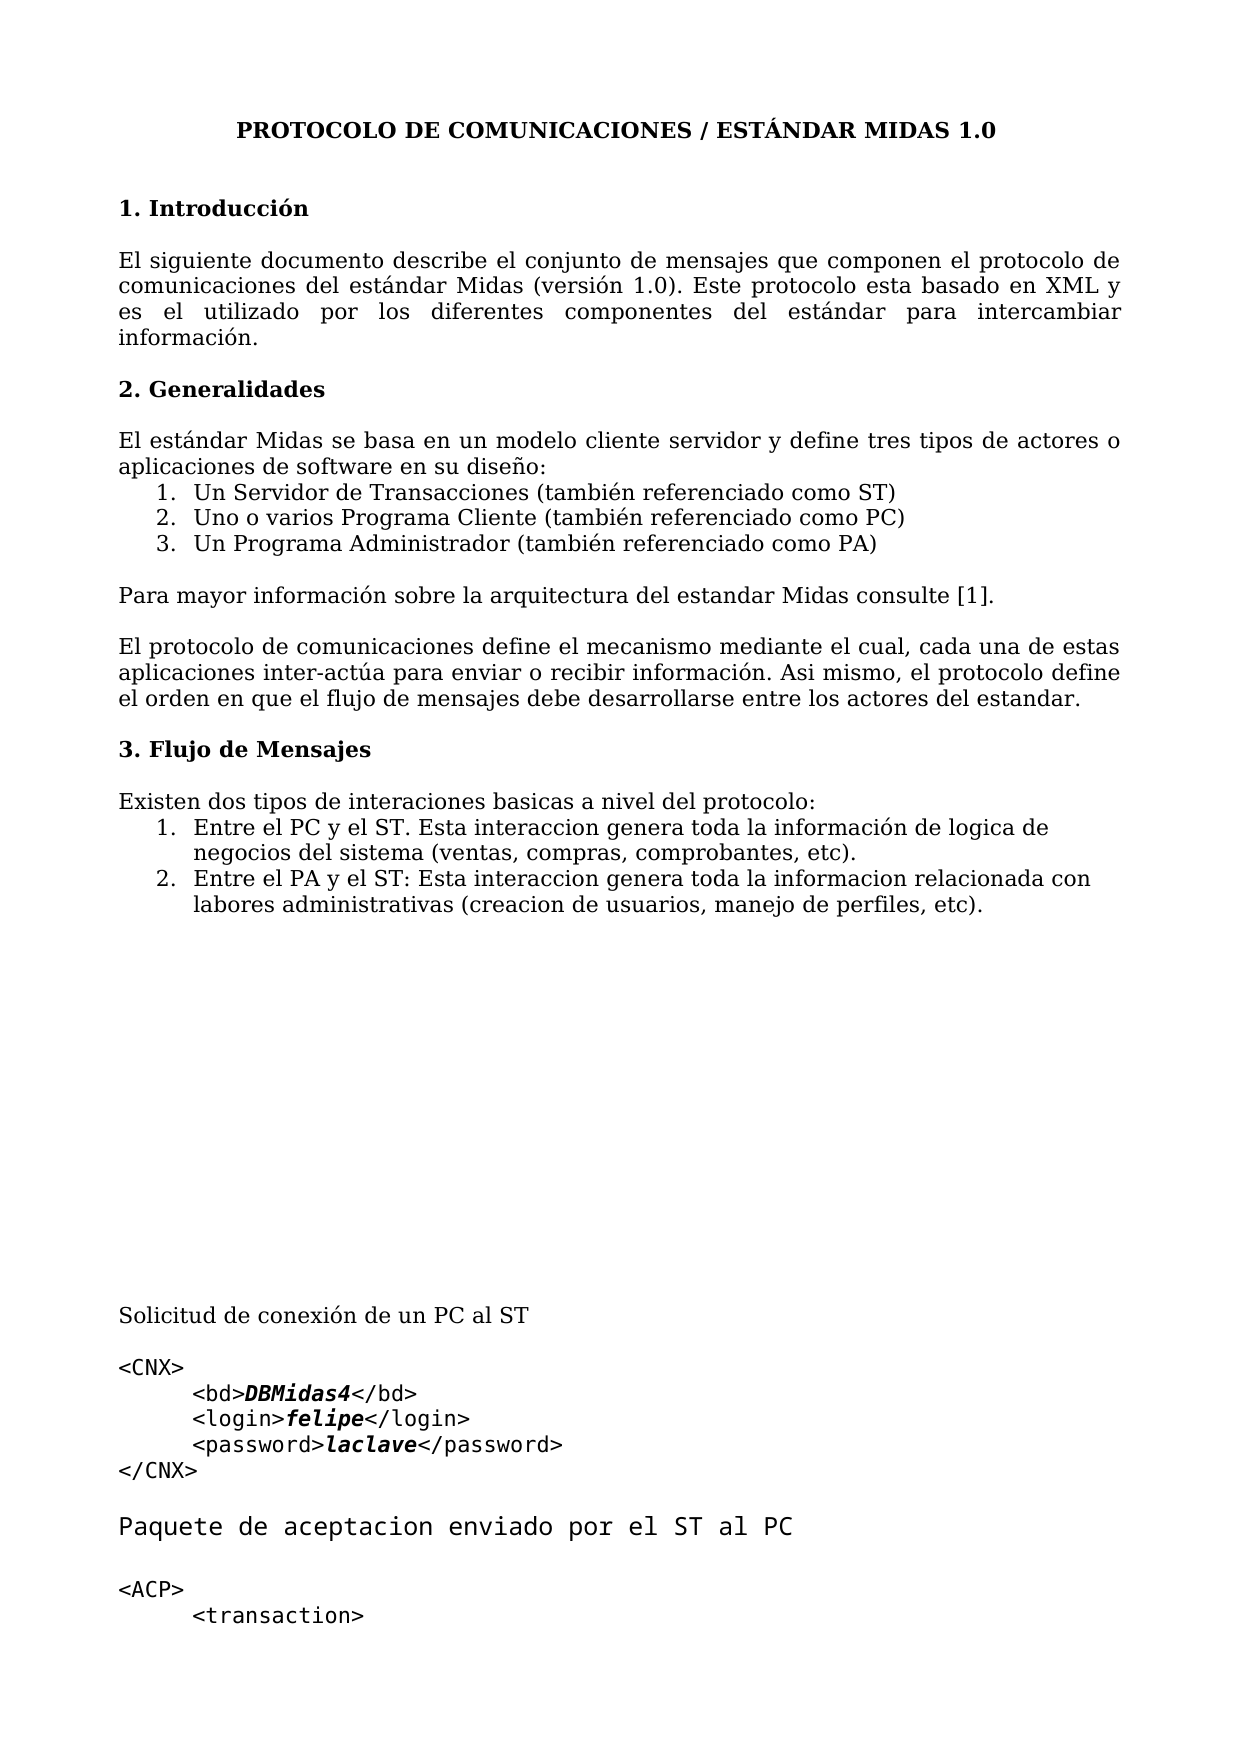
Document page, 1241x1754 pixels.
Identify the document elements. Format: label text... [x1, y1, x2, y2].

text <bd>DBMidas4</bd> [118, 1380, 1122, 1406]
text 1. Introducción [118, 196, 1122, 222]
text Existen dos tipos de interaciones basicas a nivel del protocolo: [118, 789, 1122, 814]
list Entre el PC y el ST. Esta interaccion genera toda la información de logica de negocios del sistema (ventas, compras, comprobantes, etc). [156, 814, 1122, 866]
text Para mayor información sobre la arquitectura del estandar Midas consulte [1]. [118, 582, 1122, 608]
text 2. Generalidades [118, 376, 1122, 402]
text <password>laclave</password> [118, 1432, 1122, 1458]
list Un Servidor de Transacciones (también referenciado como ST) [156, 479, 1122, 505]
text <ACP> [118, 1577, 1122, 1603]
text <login>felipe</login> [118, 1406, 1122, 1432]
text <CNX> [118, 1355, 1122, 1380]
list Uno o varios Programa Cliente (también referenciado como PC) [156, 505, 1122, 531]
text 3. Flujo de Mensajes [118, 737, 1122, 763]
text El estándar Midas se basa en un modelo cliente servidor y define tres tipos de actores o aplicaciones de software en su diseño: [118, 428, 1122, 479]
text Paquete de aceptacion enviado por el ST al PC [118, 1509, 1122, 1543]
list Entre el PA y el ST: Esta interaccion genera toda la informacion relacionada con labores administrativas (creacion de usuarios, manejo de perfiles, etc). [156, 866, 1122, 917]
text <transaction> [192, 1603, 1122, 1628]
text El protocolo de comunicaciones define el mecanismo mediante el cual, cada una de estas aplicaciones inter-actúa para enviar o recibir información. Asi mismo, el protocolo define el orden en que el flujo de mensajes debe desarrollarse entre los actores del estandar. [118, 634, 1122, 711]
text </CNX> [118, 1458, 1122, 1483]
list Un Programa Administrador (también referenciado como PA) [156, 531, 1122, 557]
text PROTOCOLO DE COMUNICACIONES / ESTÁNDAR MIDAS 1.0 [118, 118, 1122, 144]
text Solicitud de conexión de un PC al ST [118, 1303, 1122, 1329]
text El siguiente documento describe el conjunto de mensajes que componen el protocolo de comunicaciones del estándar Midas (versión 1.0). Este protocolo esta basado en XML y es el utilizado por los diferentes componentes del estándar para intercambiar información. [118, 248, 1122, 351]
